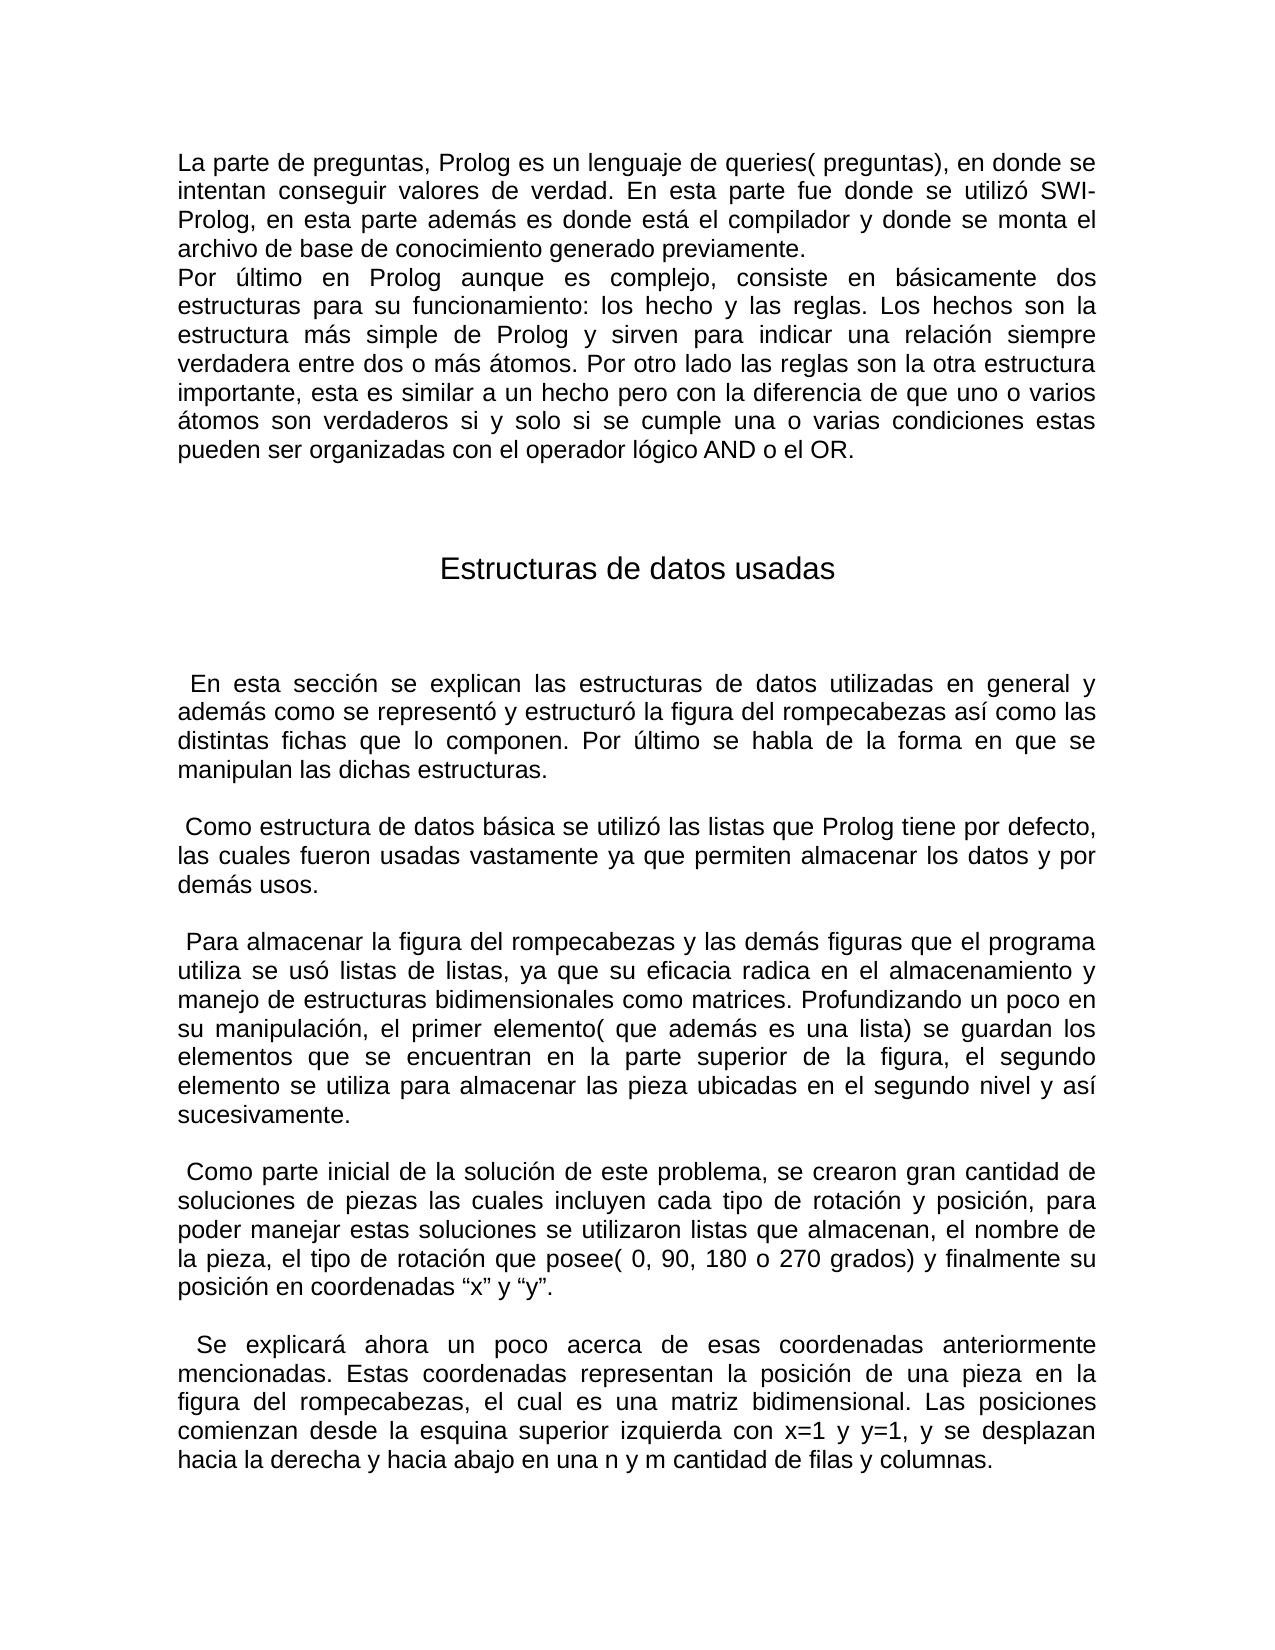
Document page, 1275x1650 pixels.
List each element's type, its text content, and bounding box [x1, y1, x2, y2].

text La parte de preguntas, Prolog es un lenguaje de queries( preguntas), en donde se intentan conseguir valores de verdad. En esta parte fue donde se utilizó SWI- Prolog, en esta parte además es donde está el compilador y donde se monta el archivo de base de conocimiento generado previamente. [177, 148, 1098, 263]
text Por último en Prolog aunque es complejo, consiste en básicamente dos estructuras para su funcionamiento: los hecho y las reglas. Los hechos son la estructura más simple de Prolog y sirven para indicar una relación siempre verdadera entre dos o más átomos. Por otro lado las reglas son la otra estructura importante, esta es similar a un hecho pero con la diferencia de que uno o varios átomos son verdaderos si y solo si se cumple una o varias condiciones estas pueden ser organizadas con el operador lógico AND o el OR. [177, 263, 1098, 464]
text Estructuras de datos usadas [177, 550, 1098, 586]
text Se explicará ahora un poco acerca de esas coordenadas anteriormente mencionadas. Estas coordenadas representan la posición de una pieza en la figura del rompecabezas, el cual es una matriz bidimensional. Las posiciones comienzan desde la esquina superior izquierda con x=1 y y=1, y se desplazan hacia la derecha y hacia abajo en una n y m cantidad de filas y columnas. [177, 1330, 1098, 1473]
text Como estructura de datos básica se utilizó las listas que Prolog tiene por defecto, las cuales fueron usadas vastamente ya que permiten almacenar los datos y por demás usos. [177, 812, 1098, 898]
text En esta sección se explican las estructuras de datos utilizadas en general y además como se representó y estructuró la figura del rompecabezas así como las distintas fichas que lo componen. Por último se habla de la forma en que se manipulan las dichas estructuras. [177, 668, 1098, 783]
text Como parte inicial de la solución de este problema, se crearon gran cantidad de soluciones de piezas las cuales incluyen cada tipo de rotación y posición, para poder manejar estas soluciones se utilizaron listas que almacenan, el nombre de la pieza, el tipo de rotación que posee( 0, 90, 180 o 270 grados) y finalmente su posición en coordenadas “x” y “y”. [177, 1157, 1098, 1301]
text Para almacenar la figura del rompecabezas y las demás figuras que el programa utiliza se usó listas de listas, ya que su eficacia radica en el almacenamiento y manejo de estructuras bidimensionales como matrices. Profundizando un poco en su manipulación, el primer elemento( que además es una lista) se guardan los elementos que se encuentran en la parte superior de la figura, el segundo elemento se utiliza para almacenar las pieza ubicadas en el segundo nivel y así sucesivamente. [177, 927, 1098, 1128]
